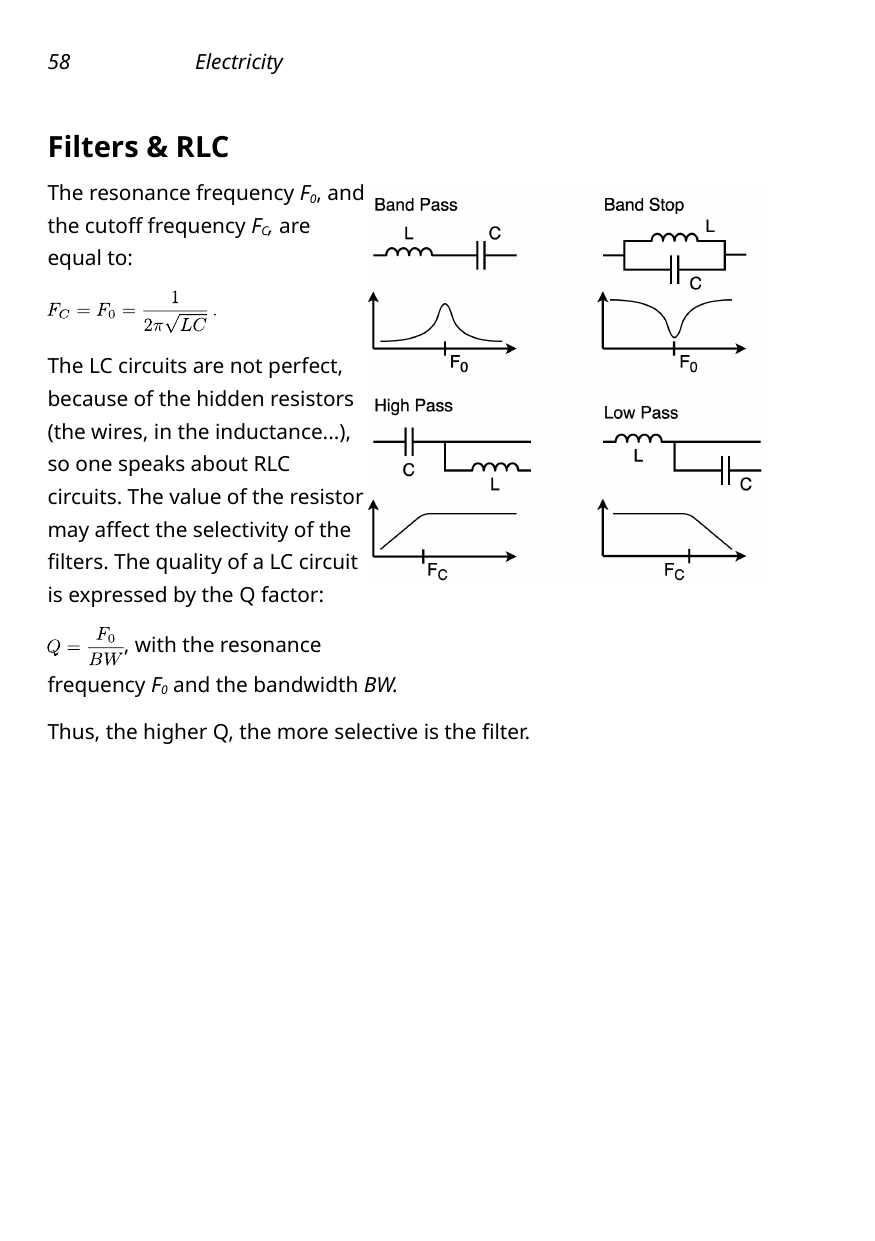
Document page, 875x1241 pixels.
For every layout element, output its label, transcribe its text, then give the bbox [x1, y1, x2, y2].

picture [367, 186, 768, 584]
text , with the resonance frequency F0 and the bandwidth BW. [47, 627, 768, 698]
subtitle Filters & RLC [47, 126, 768, 166]
text Thus, the higher Q, the more selective is the filter. [47, 717, 768, 746]
text The resonance frequency F0, and the cutoff frequency FC, are equal to: [47, 178, 768, 272]
text The LC circuits are not perfect, because of the hidden resistors (the wires, in the inductance...), so one speaks about RLC circuits. The value of the resistor may affect the selectivity of the filters. The quality of a LC circuit is expressed by the Q factor: [47, 352, 768, 608]
